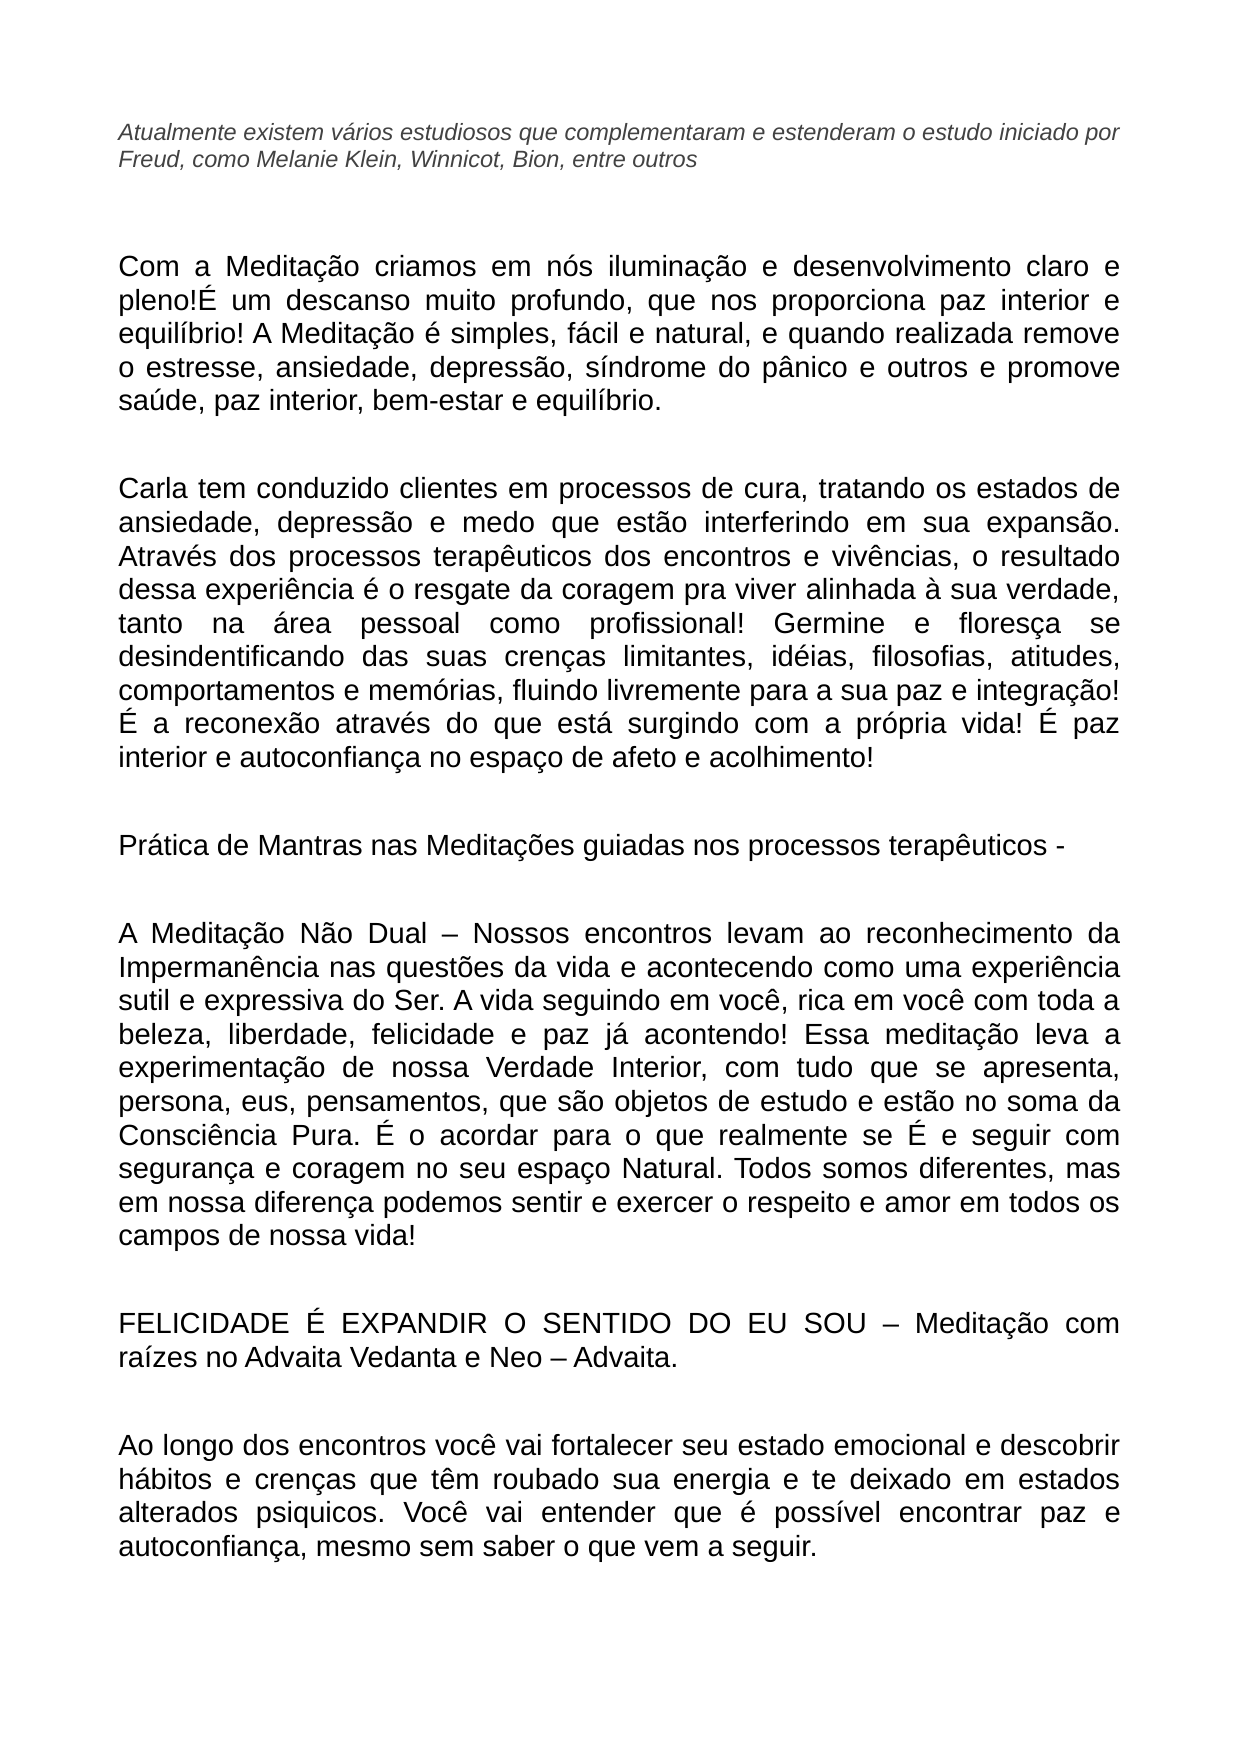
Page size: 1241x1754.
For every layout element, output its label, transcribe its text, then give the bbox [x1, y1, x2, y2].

text Atualmente existem vários estudiosos que complementaram e estenderam o estudo iniciado por Freud, como Melanie Klein, Winnicot, Bion, entre outros [118, 118, 1122, 172]
text Carla tem conduzido clientes em processos de cura, tratando os estados de ansiedade, depressão e medo que estão interferindo em sua expansão. Através dos processos terapêuticos dos encontros e vivências, o resultado dessa experiência é o resgate da coragem pra viver alinhada à sua verdade, tanto na área pessoal como profissional! Germine e floresça se desindentificando das suas crenças limitantes, idéias, filosofias, atitudes, comportamentos e memórias, fluindo livremente para a sua paz e integração! É a reconexão através do que está surgindo com a própria vida! É paz interior e autoconfiança no espaço de afeto e acolhimento! [118, 472, 1122, 773]
text Com a Meditação criamos em nós iluminação e desenvolvimento claro e pleno!É um descanso muito profundo, que nos proporciona paz interior e equilíbrio! A Meditação é simples, fácil e natural, e quando realizada remove o estresse, ansiedade, depressão, síndrome do pânico e outros e promove saúde, paz interior, bem-estar e equilíbrio. [118, 249, 1122, 417]
text FELICIDADE É EXPANDIR O SENTIDO DO EU SOU – Meditação com raízes no Advaita Vedanta e Neo – Advaita. [118, 1306, 1122, 1373]
text A Meditação Não Dual – Nossos encontros levam ao reconhecimento da Impermanência nas questões da vida e acontecendo como uma experiência sutil e expressiva do Ser. A vida seguindo em você, rica em você com toda a beleza, liberdade, felicidade e paz já acontendo! Essa meditação leva a experimentação de nossa Verdade Interior, com tudo que se apresenta, persona, eus, pensamentos, que são objetos de estudo e estão no soma da Consciência Pura. É o acordar para o que realmente se É e seguir com segurança e coragem no seu espaço Natural. Todos somos diferentes, mas em nossa diferença podemos sentir e exercer o respeito e amor em todos os campos de nossa vida! [118, 916, 1122, 1252]
text Prática de Mantras nas Meditações guiadas nos processos terapêuticos - [118, 828, 1122, 862]
text Ao longo dos encontros você vai fortalecer seu estado emocional e descobrir hábitos e crenças que têm roubado sua energia e te deixado em estados alterados psiquicos. Você vai entender que é possível encontrar paz e autoconfiança, mesmo sem saber o que vem a seguir. [118, 1428, 1122, 1562]
